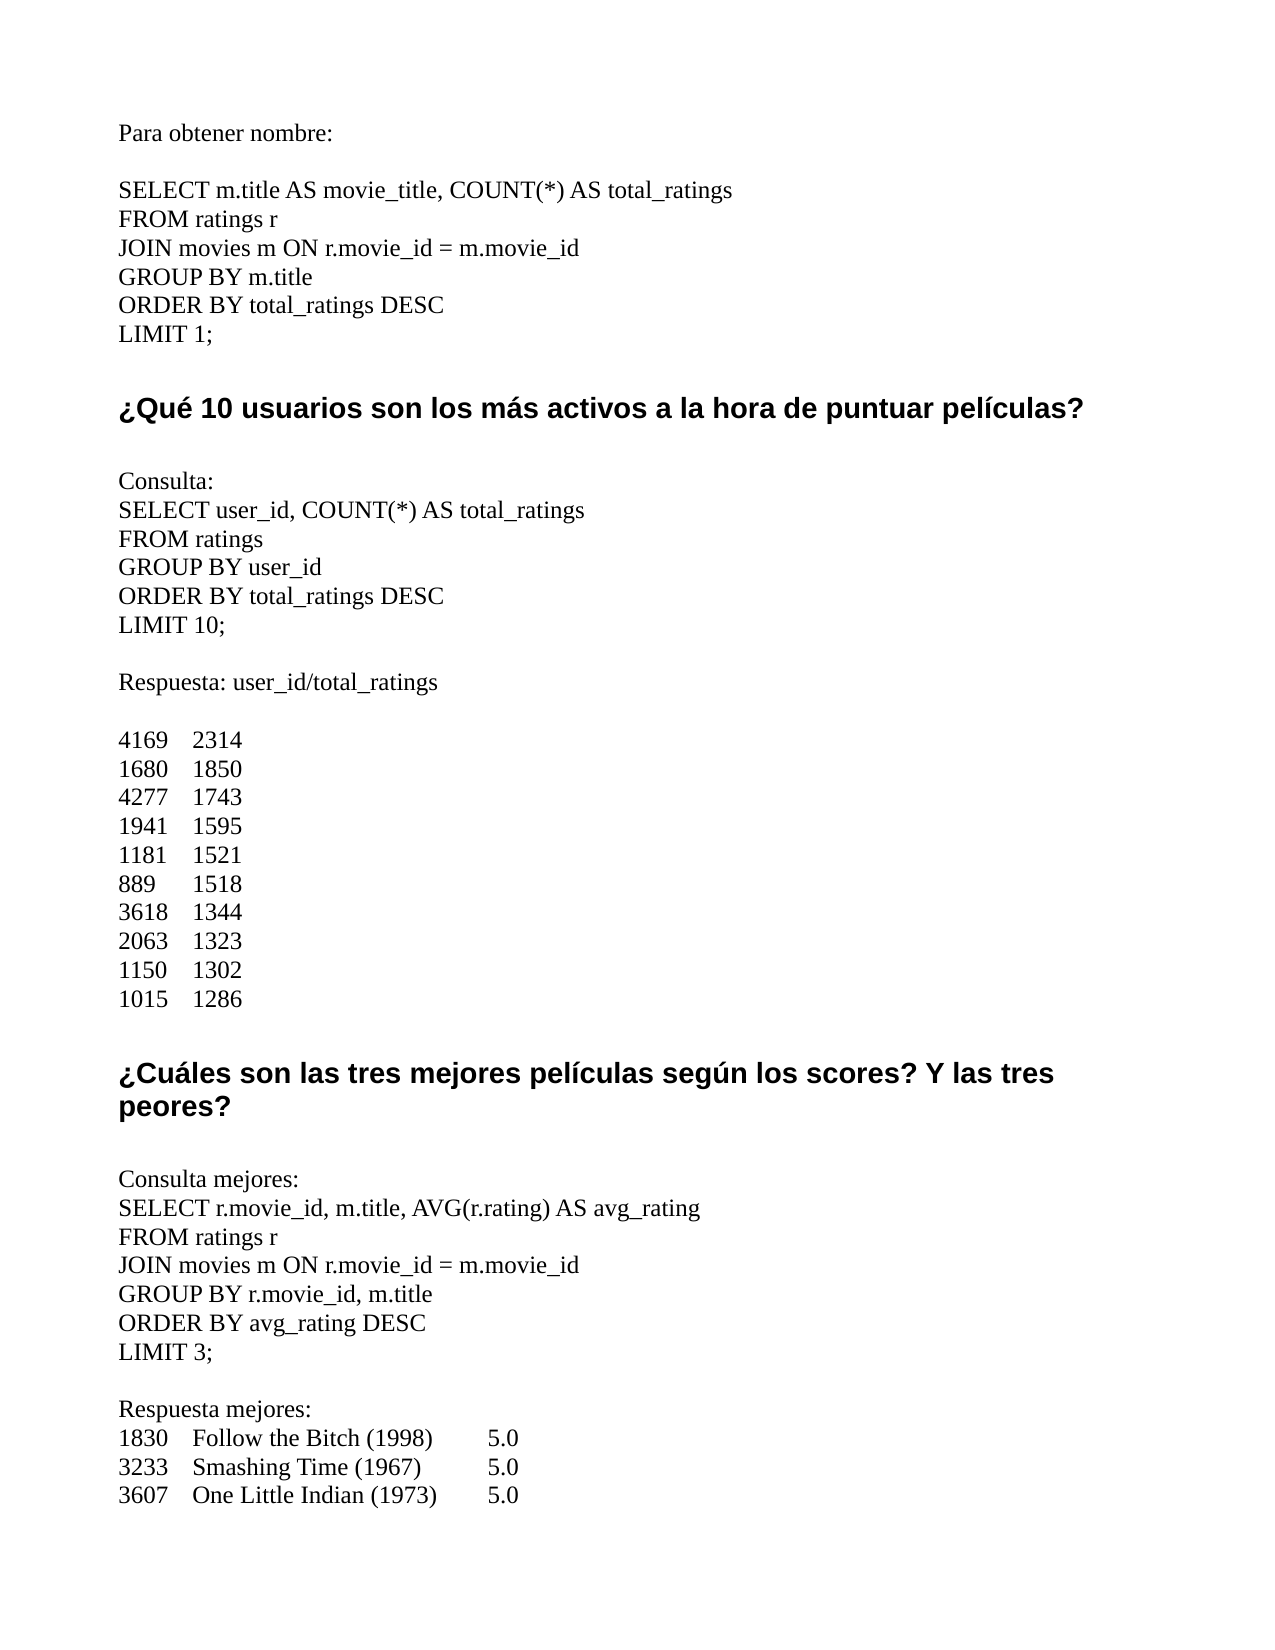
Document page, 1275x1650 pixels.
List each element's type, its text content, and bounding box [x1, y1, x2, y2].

text 1015 1286 [118, 984, 1157, 1012]
text Consulta: [118, 466, 1157, 495]
text 1941 1595 [118, 811, 1157, 840]
text FROM ratings r [118, 1222, 1157, 1250]
subtitle ¿Cuáles son las tres mejores películas según los scores? Y las tres peores? [118, 1056, 1157, 1123]
text SELECT user_id, COUNT(*) AS total_ratings [118, 495, 1157, 524]
text 1150 1302 [118, 955, 1157, 984]
text SELECT m.title AS movie_title, COUNT(*) AS total_ratings [118, 176, 1157, 204]
text LIMIT 10; [118, 610, 1157, 639]
text 1680 1850 [118, 754, 1157, 782]
text JOIN movies m ON r.movie_id = m.movie_id [118, 1250, 1157, 1279]
text GROUP BY m.title [118, 262, 1157, 291]
text Respuesta: user_id/total_ratings [118, 667, 1157, 696]
text 4169 2314 [118, 725, 1157, 754]
text GROUP BY r.movie_id, m.title [118, 1279, 1157, 1308]
text 3618 1344 [118, 897, 1157, 926]
text 3233 Smashing Time (1967) 5.0 [118, 1452, 1157, 1480]
text LIMIT 1; [118, 319, 1157, 348]
text 3607 One Little Indian (1973) 5.0 [118, 1480, 1157, 1509]
text Para obtener nombre: [118, 118, 1157, 147]
text GROUP BY user_id [118, 552, 1157, 581]
text LIMIT 3; [118, 1337, 1157, 1365]
subtitle ¿Qué 10 usuarios son los más activos a la hora de puntuar películas? [118, 391, 1157, 425]
text ORDER BY avg_rating DESC [118, 1308, 1157, 1337]
text SELECT r.movie_id, m.title, AVG(r.rating) AS avg_rating [118, 1193, 1157, 1222]
text 1830 Follow the Bitch (1998) 5.0 [118, 1423, 1157, 1452]
text Respuesta mejores: [118, 1394, 1157, 1423]
text 1181 1521 [118, 840, 1157, 869]
text FROM ratings r [118, 204, 1157, 233]
text 2063 1323 [118, 926, 1157, 955]
text ORDER BY total_ratings DESC [118, 581, 1157, 610]
text ORDER BY total_ratings DESC [118, 291, 1157, 319]
text JOIN movies m ON r.movie_id = m.movie_id [118, 233, 1157, 262]
text FROM ratings [118, 524, 1157, 552]
text Consulta mejores: [118, 1164, 1157, 1193]
text 4277 1743 [118, 782, 1157, 811]
text 889 1518 [118, 869, 1157, 897]
